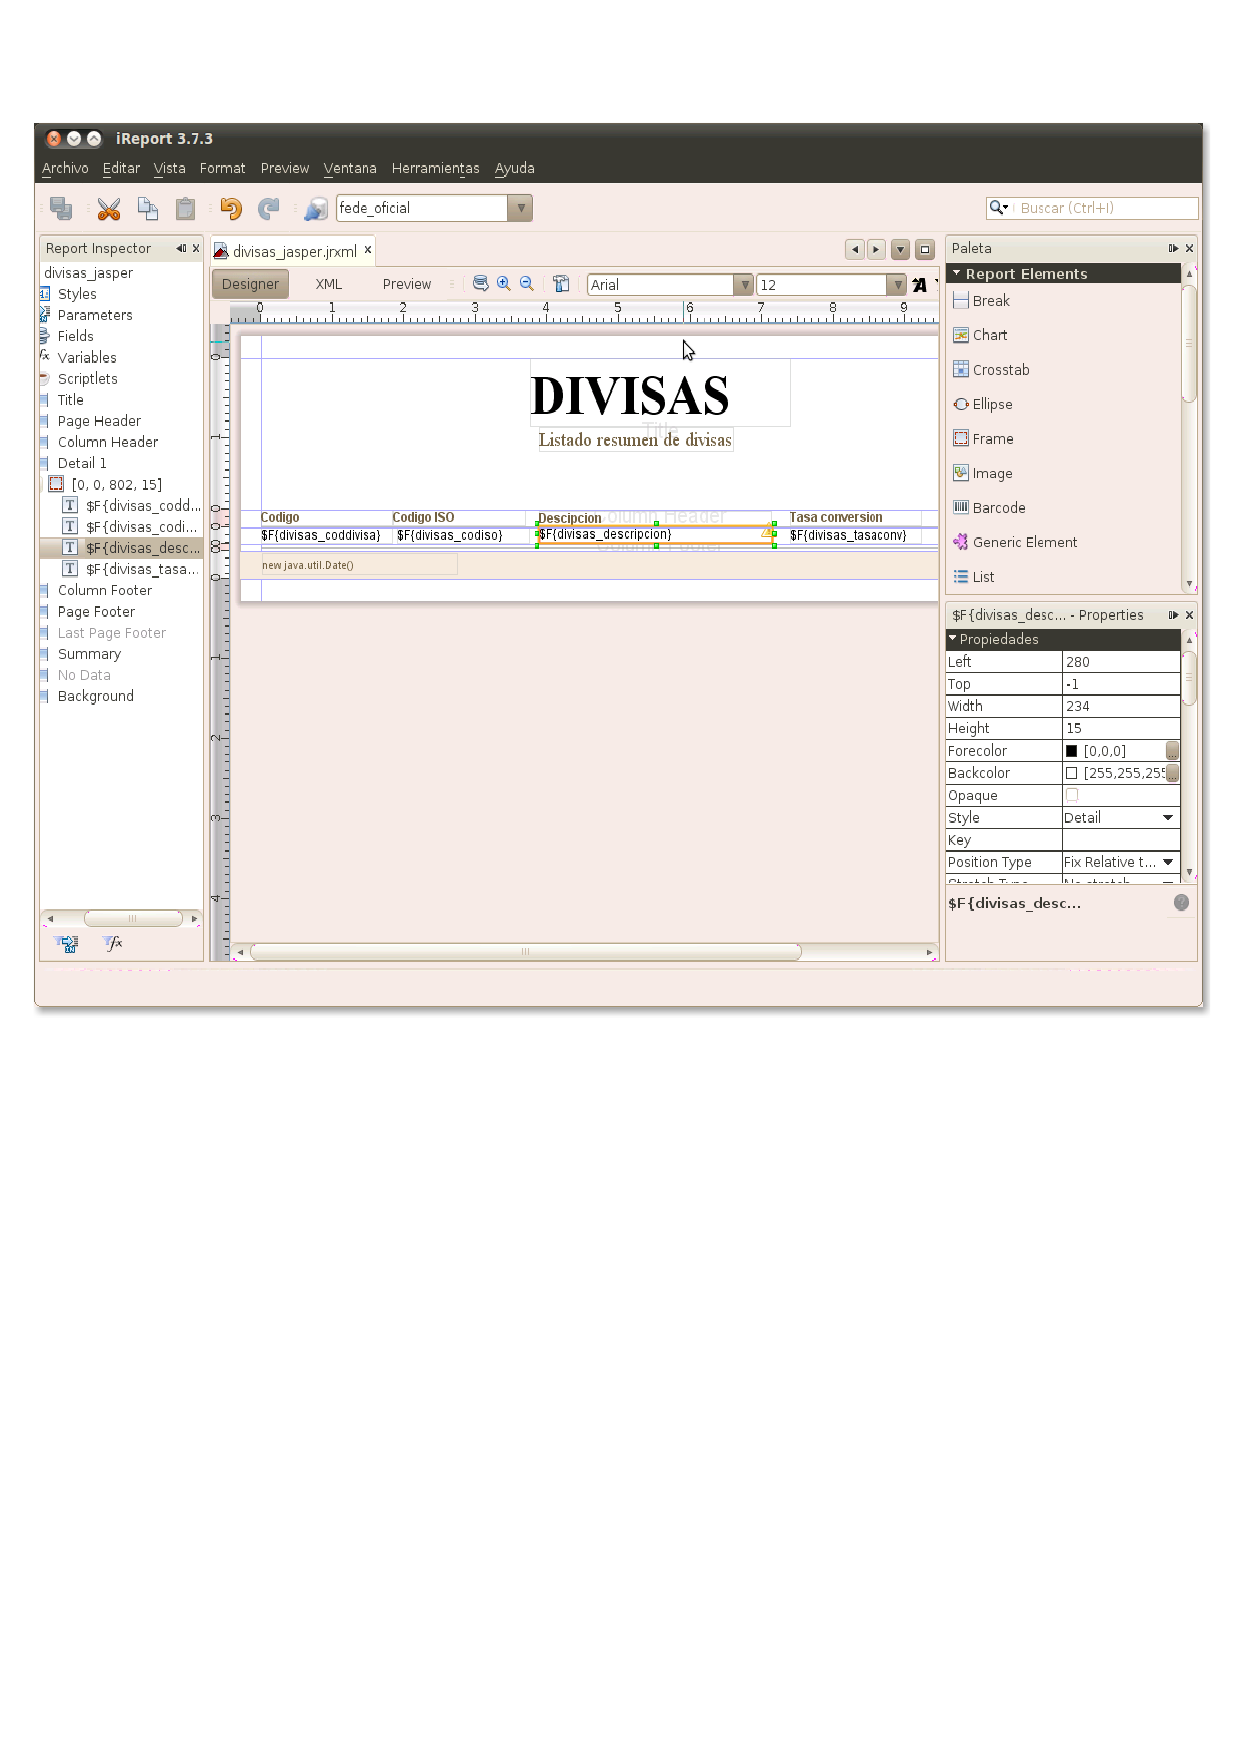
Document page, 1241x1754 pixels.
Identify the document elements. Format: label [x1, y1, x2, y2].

picture [29, 118, 1211, 1018]
